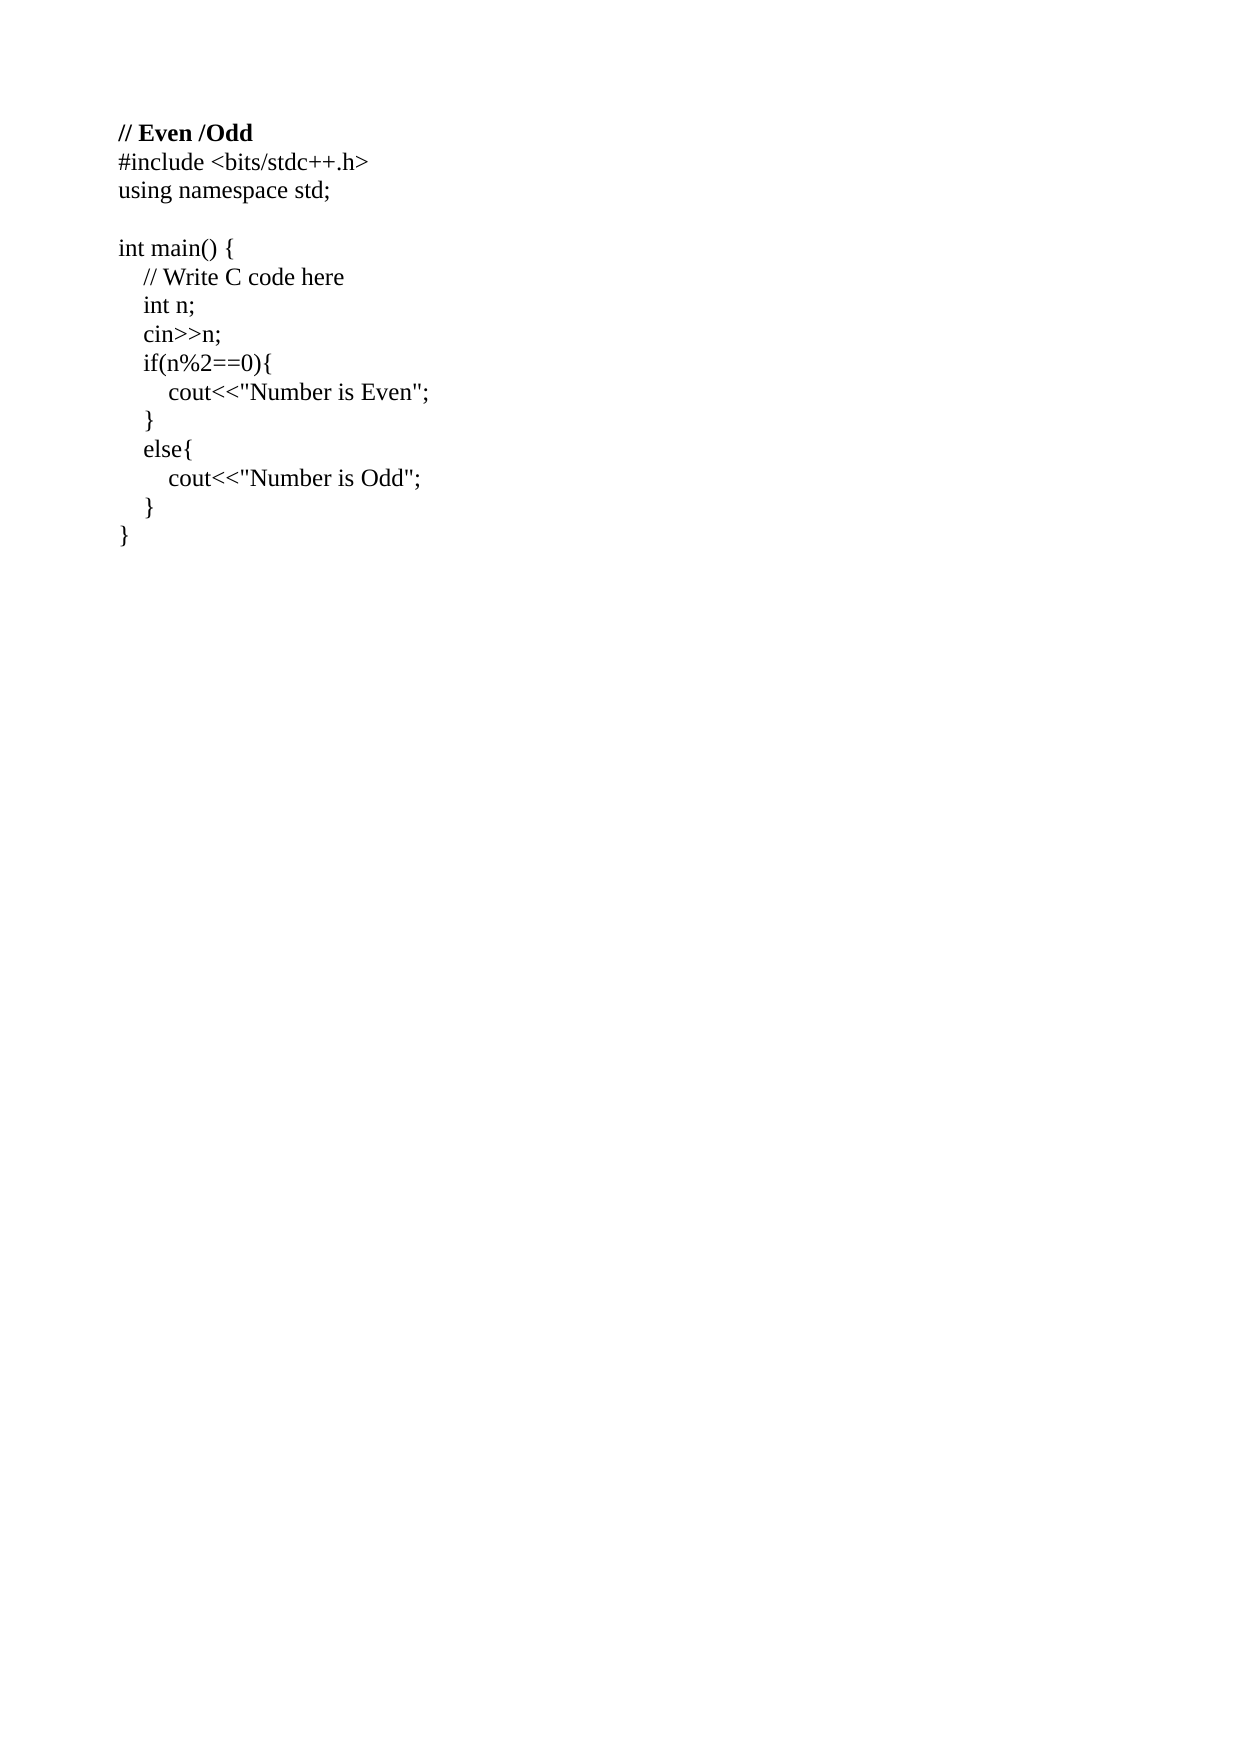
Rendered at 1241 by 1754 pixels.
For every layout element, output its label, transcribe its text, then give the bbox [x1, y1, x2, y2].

text } [118, 521, 1122, 549]
text cout<<"Number is Odd"; [118, 463, 1122, 492]
text if(n%2==0){ [118, 348, 1122, 377]
text cin>>n; [118, 319, 1122, 348]
text // Even /Odd [118, 118, 1122, 147]
text using namespace std; [118, 176, 1122, 204]
text int n; [118, 291, 1122, 319]
text else{ [118, 434, 1122, 463]
text } [118, 406, 1122, 434]
text int main() { [118, 233, 1122, 262]
text #include <bits/stdc++.h> [118, 147, 1122, 176]
text // Write C code here [118, 262, 1122, 291]
text cout<<"Number is Even"; [118, 377, 1122, 406]
text } [118, 492, 1122, 521]
